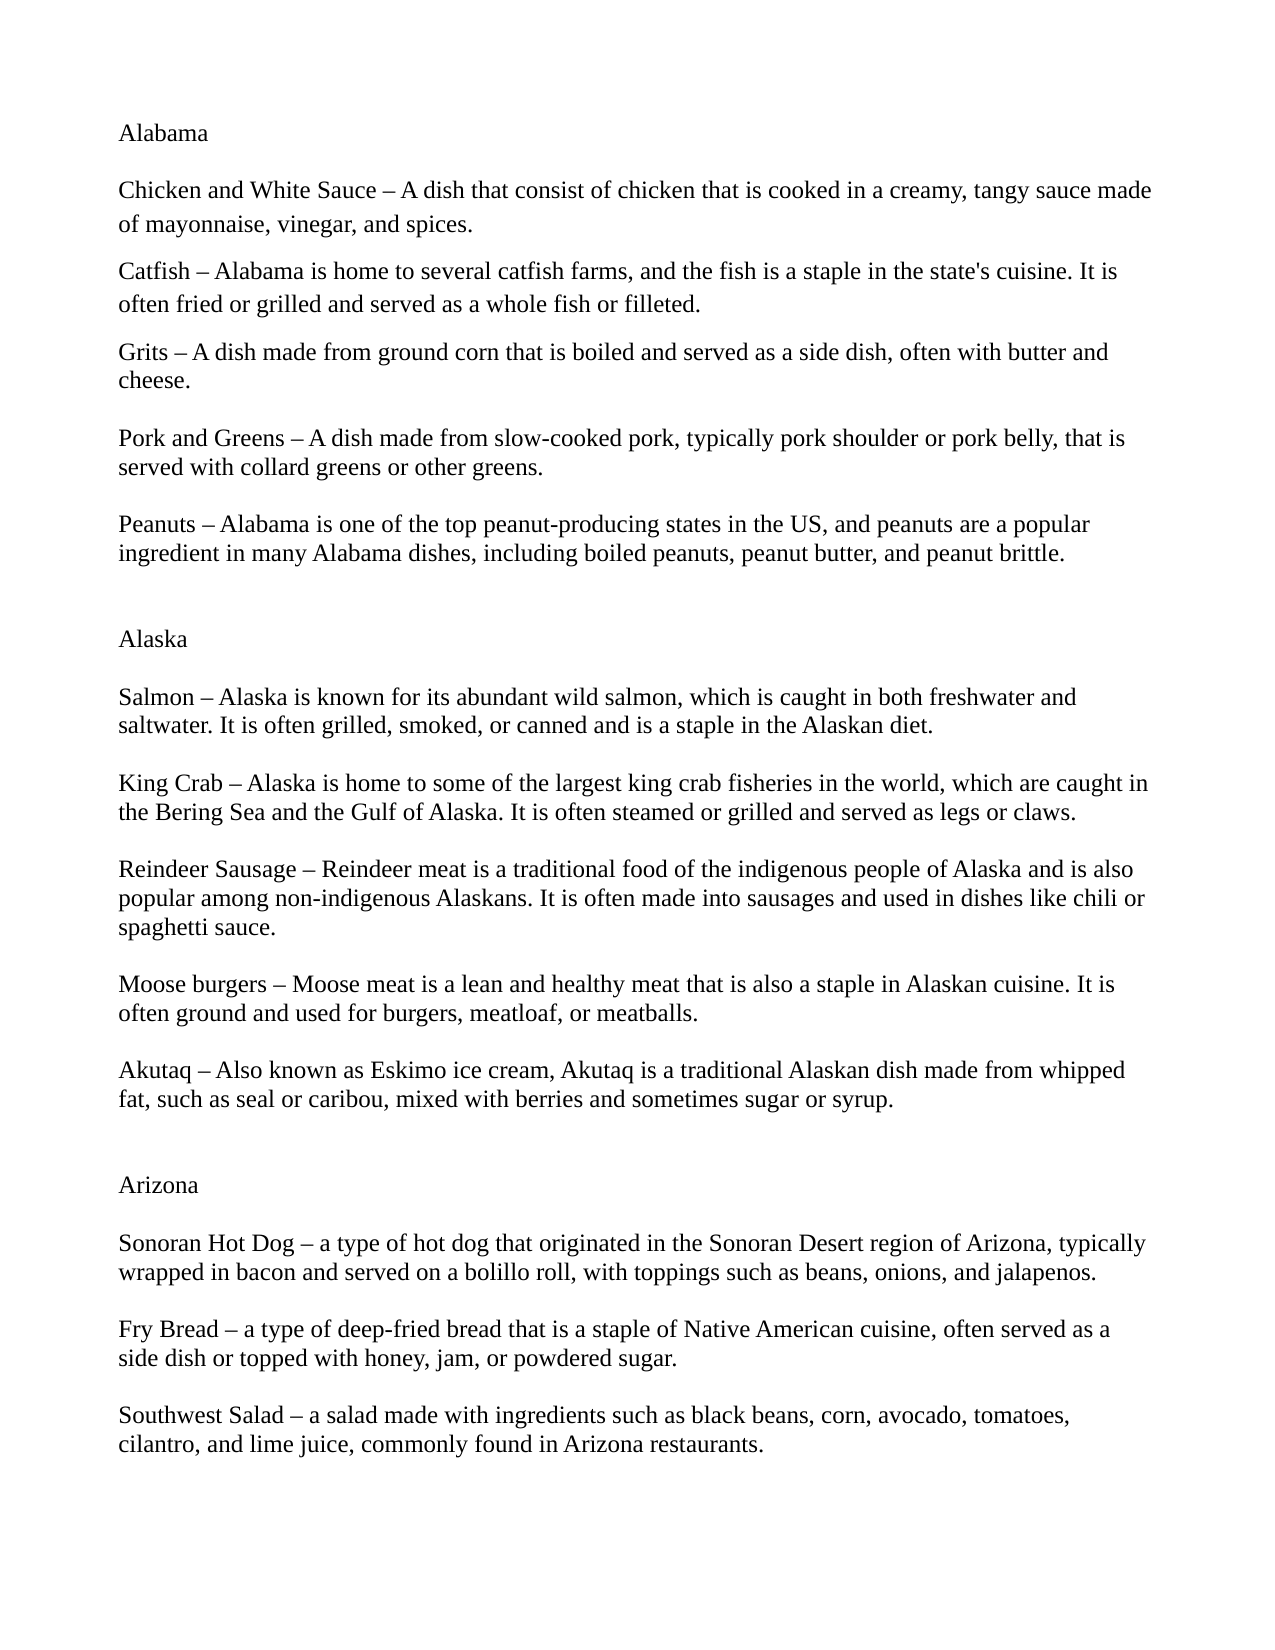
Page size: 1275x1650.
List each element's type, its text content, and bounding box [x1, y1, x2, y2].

text Catfish – Alabama is home to several catfish farms, and the fish is a staple in the state's cuisine. It is often fried or grilled and served as a whole fish or filleted. [118, 256, 1157, 318]
text Chicken and White Sauce – A dish that consist of chicken that is cooked in a creamy, tangy sauce made of mayonnaise, vinegar, and spices. [118, 176, 1157, 237]
text Grits – A dish made from ground corn that is boiled and served as a side dish, often with butter and cheese. [118, 337, 1157, 394]
text Southwest Salad – a salad made with ingredients such as black beans, corn, avocado, tomatoes, cilantro, and lime juice, commonly found in Arizona restaurants. [118, 1401, 1157, 1458]
text Arizona [118, 1171, 1157, 1199]
text Moose burgers – Moose meat is a lean and healthy meat that is also a staple in Alaskan cuisine. It is often ground and used for burgers, meatloaf, or meatballs. [118, 969, 1157, 1027]
text Fry Bread – a type of deep-fried bread that is a staple of Native American cuisine, often served as a side dish or topped with honey, jam, or powdered sugar. [118, 1314, 1157, 1372]
text Akutaq – Also known as Eskimo ice cream, Akutaq is a traditional Alaskan dish made from whipped fat, such as seal or caribou, mixed with berries and sometimes sugar or syrup. [118, 1056, 1157, 1113]
text Sonoran Hot Dog – a type of hot dog that originated in the Sonoran Desert region of Arizona, typically wrapped in bacon and served on a bolillo roll, with toppings such as beans, onions, and jalapenos. [118, 1228, 1157, 1286]
text King Crab – Alaska is home to some of the largest king crab fisheries in the world, which are caught in the Bering Sea and the Gulf of Alaska. It is often steamed or grilled and served as legs or claws. [118, 768, 1157, 826]
text Salmon – Alaska is known for its abundant wild salmon, which is caught in both freshwater and saltwater. It is often grilled, smoked, or canned and is a staple in the Alaskan diet. [118, 682, 1157, 739]
text Peanuts – Alabama is one of the top peanut-producing states in the US, and peanuts are a popular ingredient in many Alabama dishes, including boiled peanuts, peanut butter, and peanut brittle. [118, 509, 1157, 567]
text Alabama [118, 118, 1157, 147]
text Pork and Greens – A dish made from slow-cooked pork, typically pork shoulder or pork belly, that is served with collard greens or other greens. [118, 423, 1157, 481]
text Reindeer Sausage – Reindeer meat is a traditional food of the indigenous people of Alaska and is also popular among non-indigenous Alaskans. It is often made into sausages and used in dishes like chili or spaghetti sauce. [118, 854, 1157, 941]
text Alaska [118, 624, 1157, 653]
